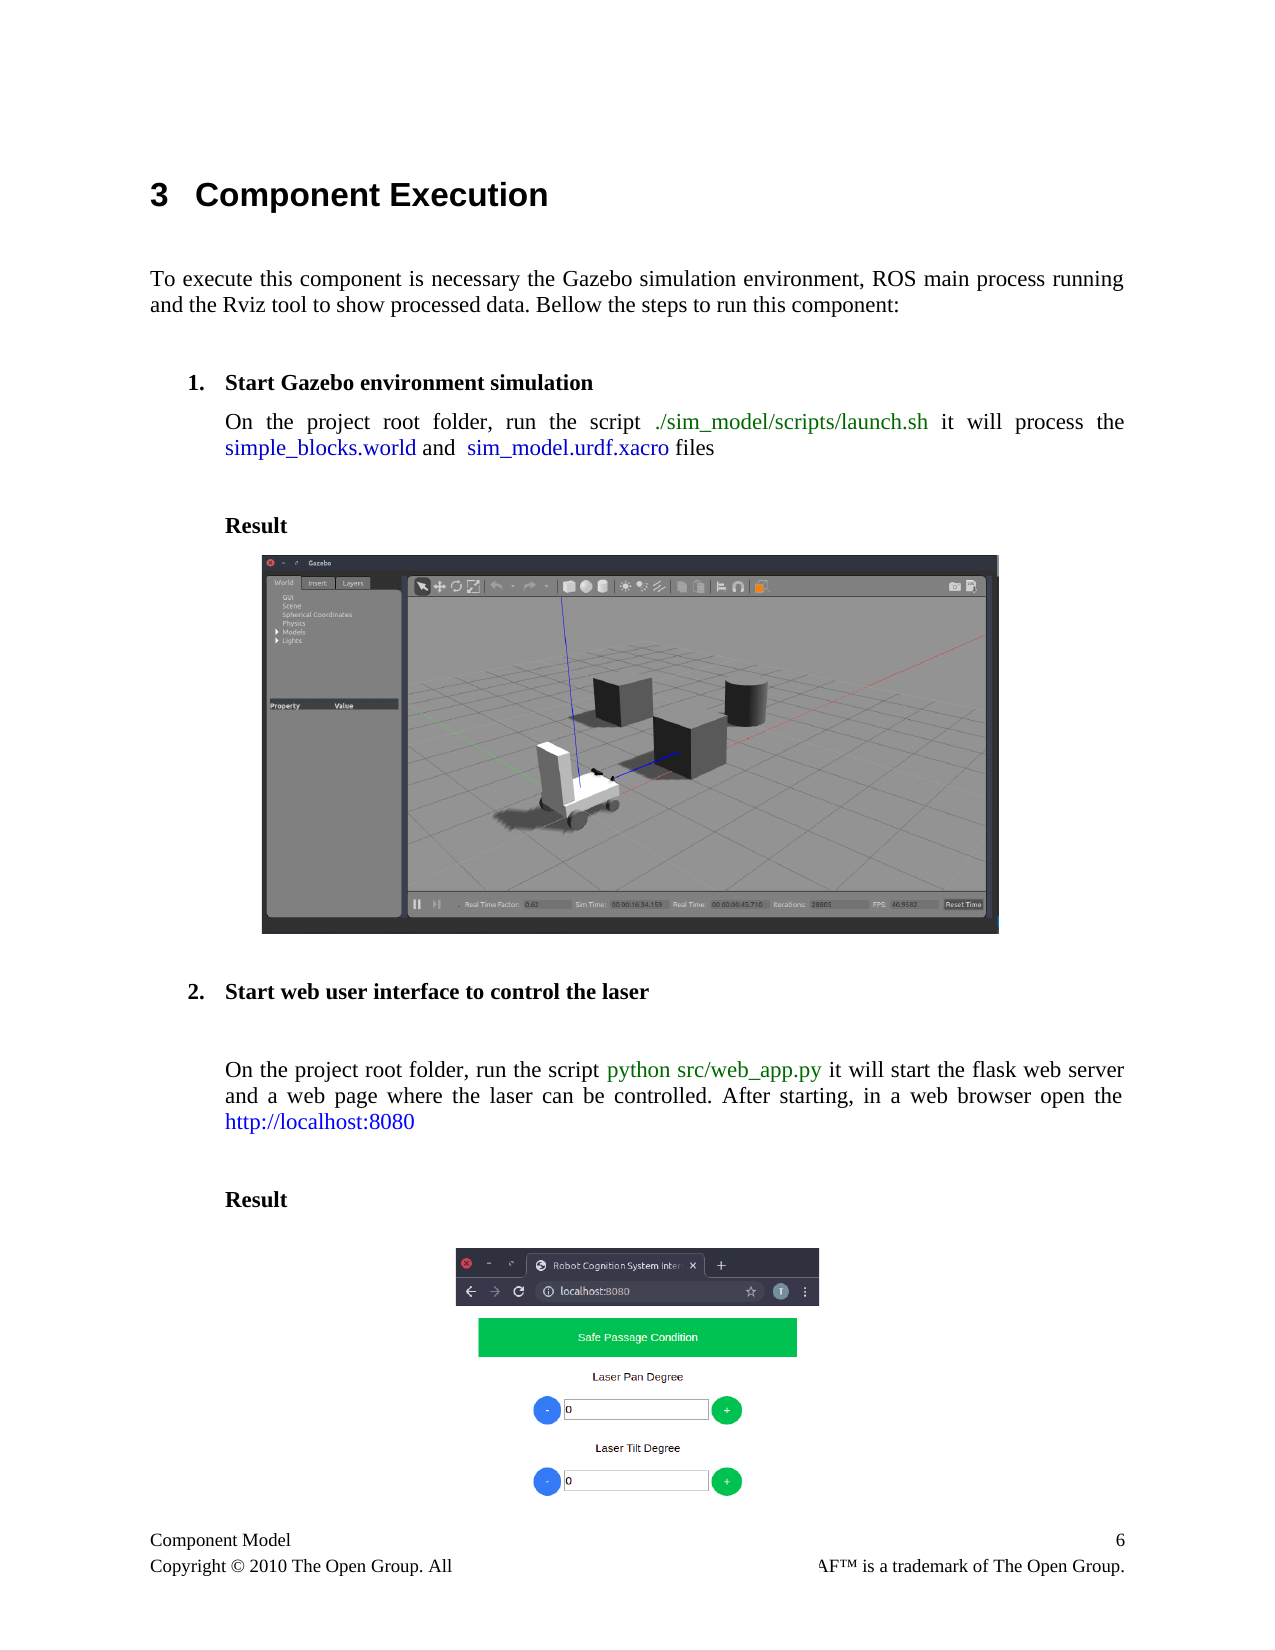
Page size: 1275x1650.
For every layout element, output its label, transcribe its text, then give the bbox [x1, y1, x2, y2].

picture [455, 1248, 820, 1606]
list On the project root folder, run the script ./sim_model/scripts/launch.sh it will process the simple_blocks.world and sim_model.urdf.xacro files [187, 408, 1125, 460]
picture [261, 555, 999, 934]
text To execute this component is necessary the Gazebo simulation environment, ROS main process running and the Rviz tool to show processed data. Bellow the steps to run this component: [150, 265, 1125, 317]
list On the project root folder, run the script python src/web_app.py it will start the flask web server and a web page where the laser can be controlled. After starting, in a web browser open the http://localhost:8080 [187, 1056, 1125, 1135]
list Start web user interface to control the laser [187, 978, 1125, 1004]
list Result [187, 1186, 1125, 1212]
list Result [187, 512, 1125, 538]
subtitle Component Execution [150, 175, 1125, 213]
list Start Gazebo environment simulation [187, 369, 1125, 395]
